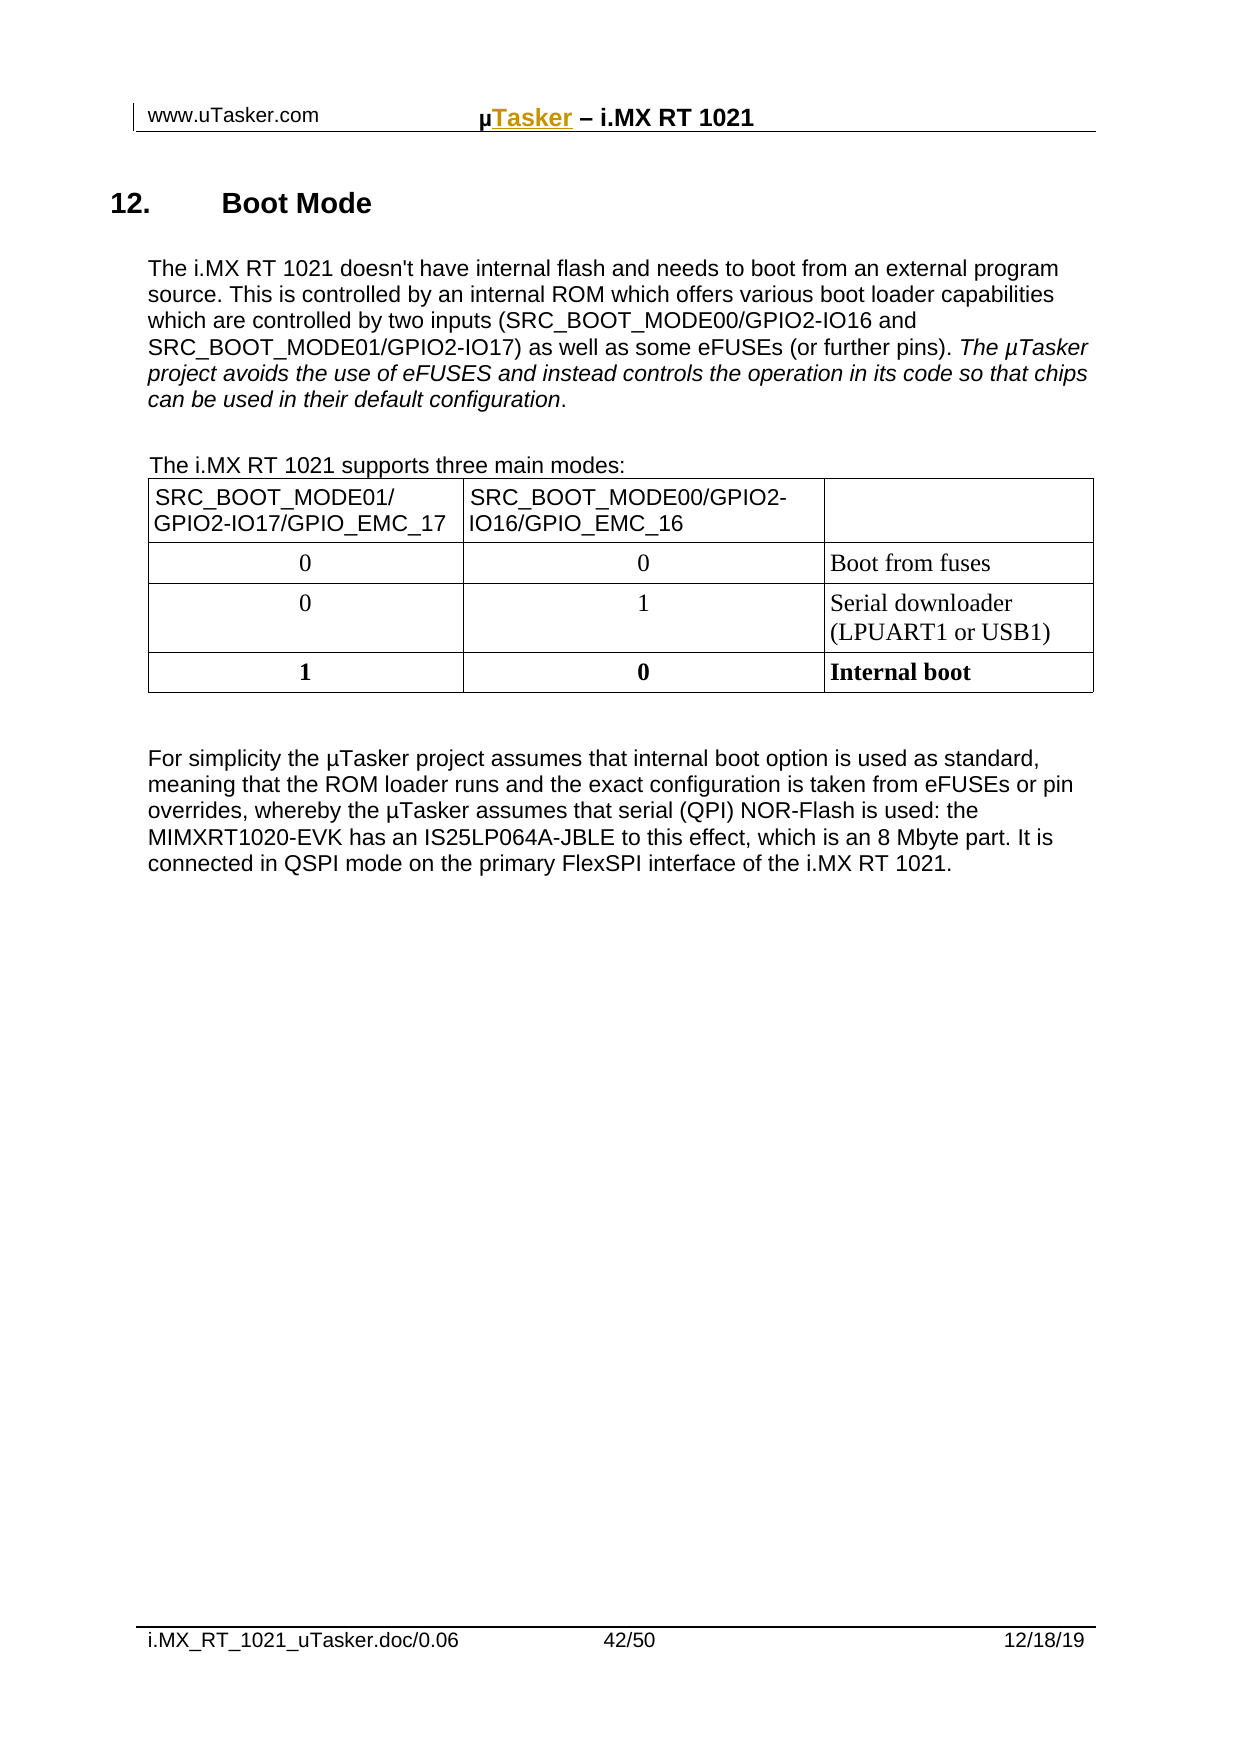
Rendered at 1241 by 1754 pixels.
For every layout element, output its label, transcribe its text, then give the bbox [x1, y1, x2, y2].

table_cell Boot from fuses [825, 543, 1093, 582]
table_cell 0 [464, 543, 824, 582]
table_cell Internal boot [825, 653, 1093, 692]
subtitle Boot Mode [110, 186, 1093, 219]
table_cell Serial downloader (LPUART1 or USB1) [825, 584, 1093, 652]
table_header [825, 479, 1093, 542]
table_header SRC_BOOT_MODE01/GPIO2-IO17/GPIO_EMC_17 [149, 479, 463, 542]
text The i.MX RT 1021 supports three main modes: [148, 452, 1093, 478]
table_cell 0 [464, 653, 824, 692]
table_cell 0 [149, 543, 463, 582]
table_cell 1 [149, 653, 463, 692]
text For simplicity the µTasker project assumes that internal boot option is used as standard, meaning that the ROM loader runs and the exact configuration is taken from eFUSEs or pin overrides, whereby the µTasker assumes that serial (QPI) NOR-Flash is used: the MIMXRT1020-EVK has an IS25LP064A-JBLE to this effect, which is an 8 Mbyte part. It is connected in QSPI mode on the primary FlexSPI interface of the i.MX RT 1021. [148, 745, 1093, 876]
table_cell 0 [149, 584, 463, 652]
text The i.MX RT 1021 doesn't have internal flash and needs to boot from an external program source. This is controlled by an internal ROM which offers various boot loader capabilities which are controlled by two inputs (SRC_BOOT_MODE00/GPIO2-IO16 and SRC_BOOT_MODE01/GPIO2-IO17) as well as some eFUSEs (or further pins). The µTasker project avoids the use of eFUSES and instead controls the operation in its code so that chips can be used in their default configuration. [148, 254, 1093, 413]
table_cell 1 [464, 584, 824, 652]
table_header SRC_BOOT_MODE00/GPIO2-IO16/GPIO_EMC_16 [464, 479, 824, 542]
